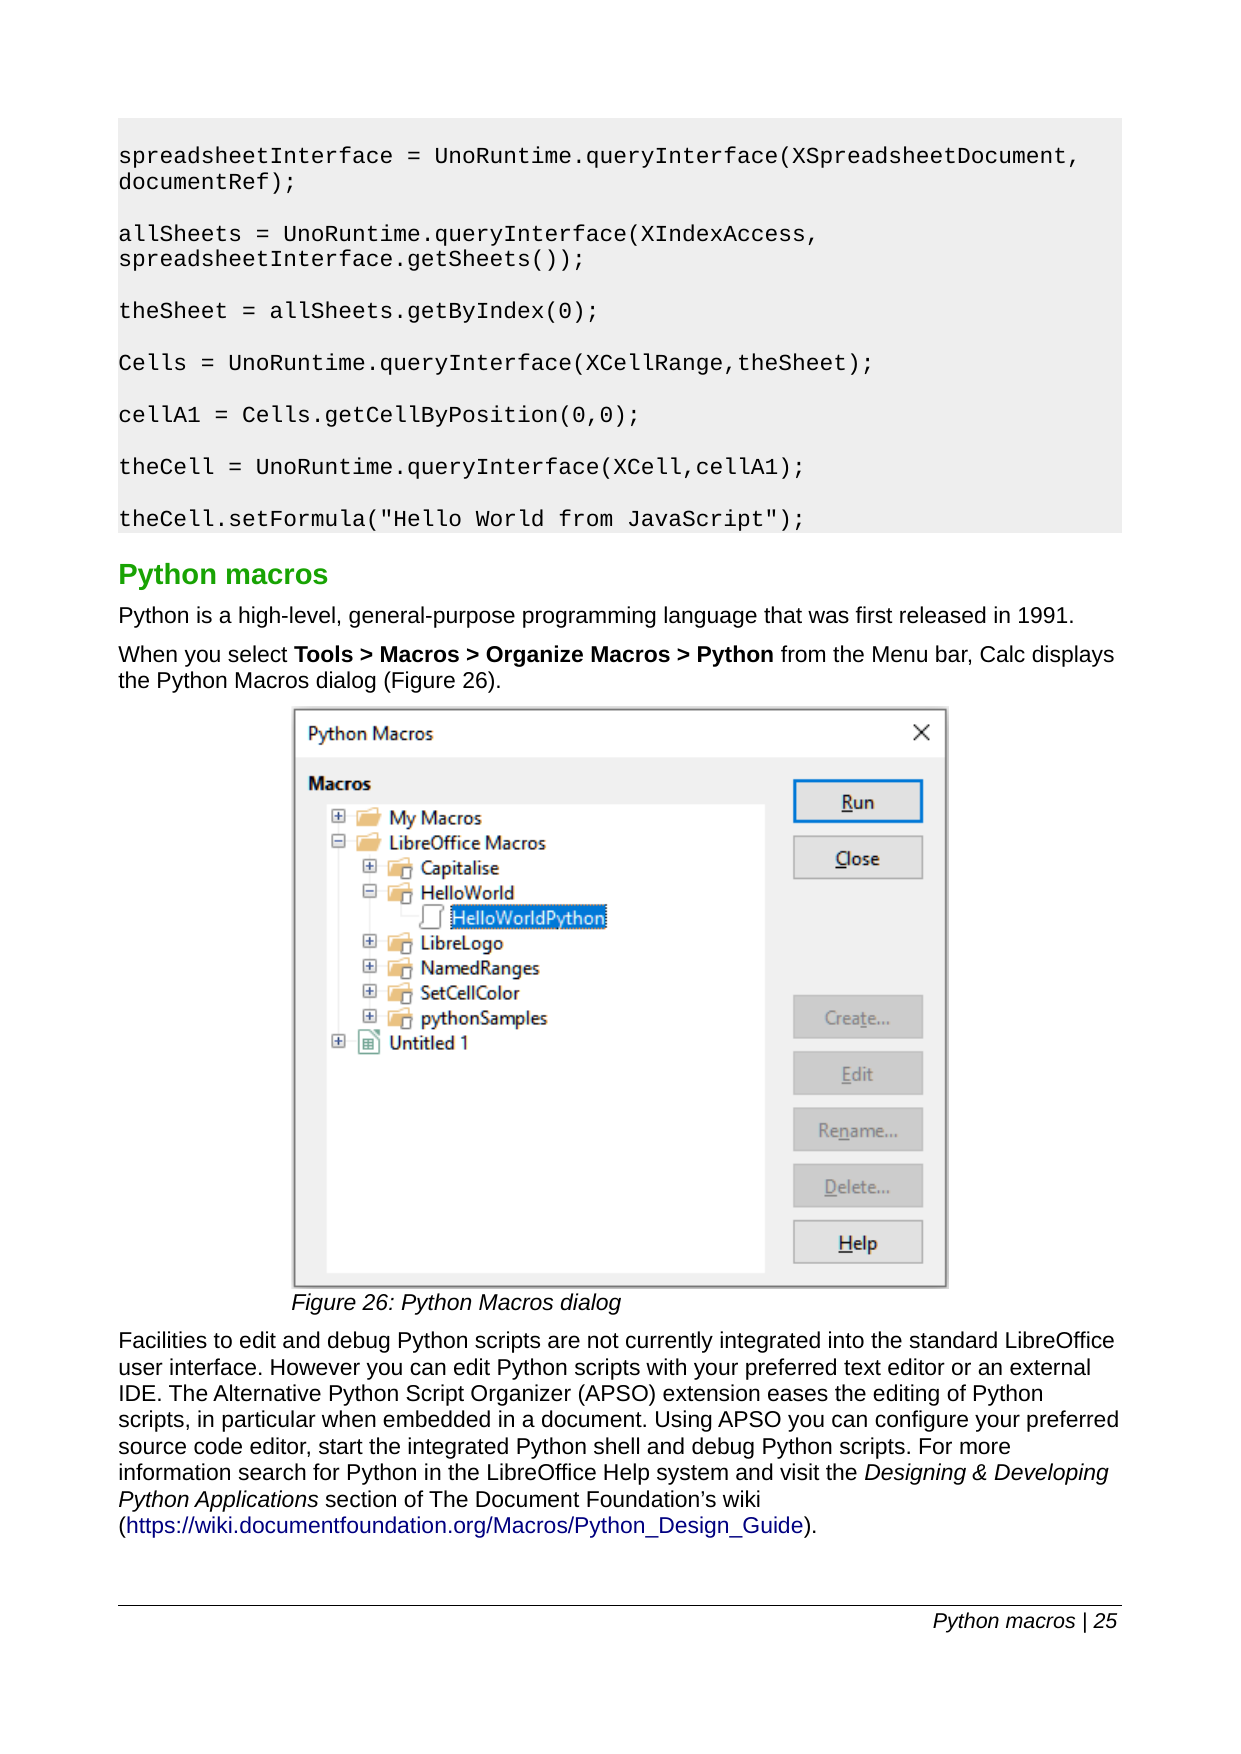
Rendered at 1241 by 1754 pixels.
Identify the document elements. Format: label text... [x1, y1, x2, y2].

subtitle Python macros [118, 557, 1122, 590]
text Facilities to edit and debug Python scripts are not currently integrated into the standard LibreOffice user interface. However you can edit Python scripts with your preferred text editor or an external IDE. The Alternative Python Script Organizer (APSO) extension eases the editing of Python scripts, in particular when embedded in a document. Using APSO you can configure your preferred source code editor, start the integrated Python shell and debug Python scripts. For more information search for Python in the LibreOffice Help system and visit the Designing & Developing Python Applications section of The Document Foundation’s wiki (https://wiki.documentfoundation.org/Macros/Python_Design_Guide). [118, 1327, 1122, 1538]
text Python is a high-level, general-purpose programming language that was first released in 1991. [118, 602, 1122, 628]
text spreadsheetInterface = UnoRuntime.queryInterface(XSpreadsheetDocument, documentRef); allSheets = UnoRuntime.queryInterface(XIndexAccess, spreadsheetInterface.getSheets()); theSheet = allSheets.getByIndex(0); Cells = UnoRuntime.queryInterface(XCellRange,theSheet); cellA1 = Cells.getCellByPosition(0,0); theCell = UnoRuntime.queryInterface(XCell,cellA1); theCell.setFormula("Hello World from JavaScript"); [118, 118, 1122, 533]
picture [291, 706, 949, 1289]
text When you select Tools > Macros > Organize Macros > Python from the Menu bar, Calc displays the Python Macros dialog (Figure 26). [118, 641, 1122, 694]
text Figure 26: Python Macros dialog [291, 1289, 949, 1315]
